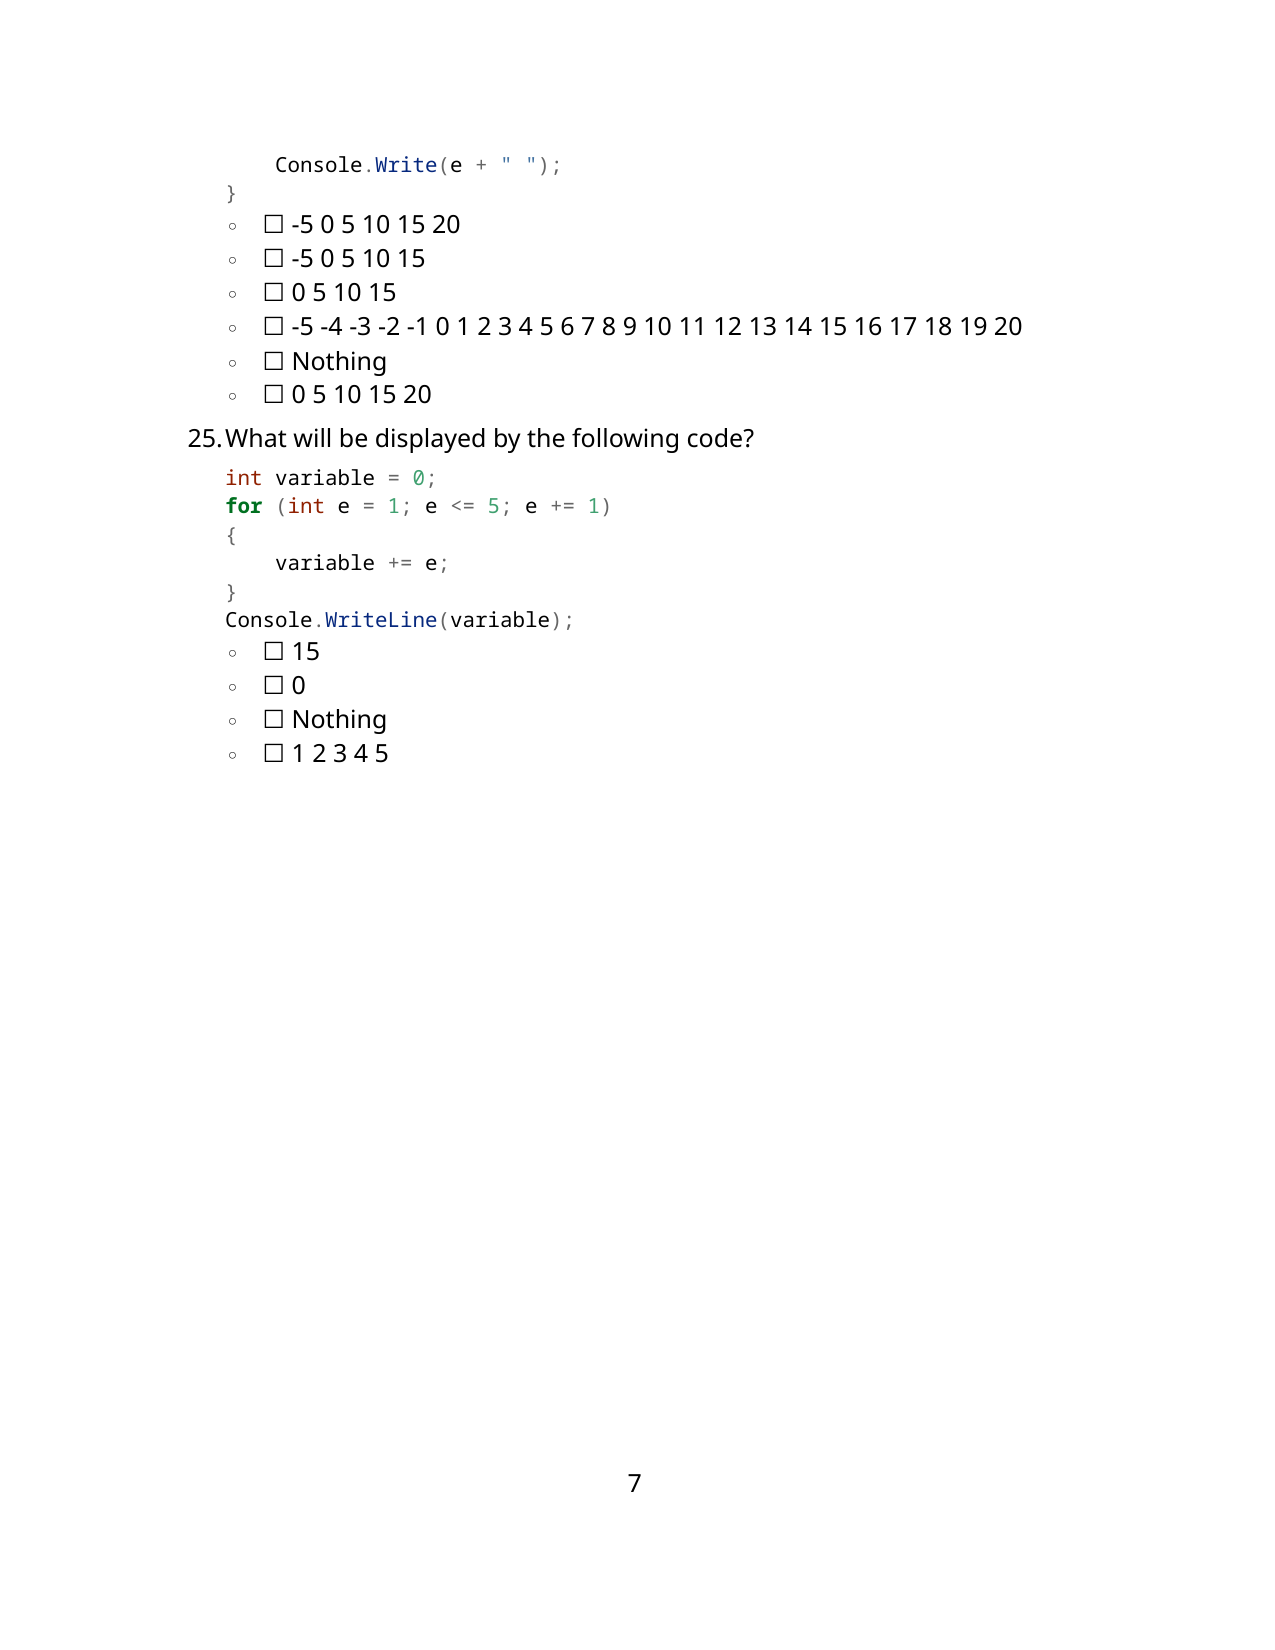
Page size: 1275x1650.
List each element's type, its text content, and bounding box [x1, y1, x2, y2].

list ☐ Nothing [225, 343, 1125, 377]
list ☐ -5 -4 -3 -2 -1 0 1 2 3 4 5 6 7 8 9 10 11 12 13 14 15 16 17 18 19 20 [225, 309, 1125, 343]
list ☐ 0 5 10 15 20 [225, 377, 1125, 411]
list ☐ -5 0 5 10 15 20 [225, 207, 1125, 241]
list { [187, 520, 1125, 548]
list ☐ 1 2 3 4 5 [225, 736, 1125, 770]
list ☐ 0 [225, 668, 1125, 702]
list ☐ 15 [225, 634, 1125, 668]
list } [187, 178, 1125, 207]
list ☐ Nothing [225, 702, 1125, 736]
list } [187, 577, 1125, 605]
list int variable = 0; [187, 463, 1125, 492]
list Console.Write(e + " "); [187, 150, 1125, 178]
list ☐ 0 5 10 15 [225, 275, 1125, 309]
list What will be displayed by the following code? [187, 420, 1125, 454]
list Console.WriteLine(variable); [187, 605, 1125, 634]
list for (int e = 1; e <= 5; e += 1) [187, 492, 1125, 520]
list ☐ -5 0 5 10 15 [225, 241, 1125, 275]
list variable += e; [187, 548, 1125, 577]
